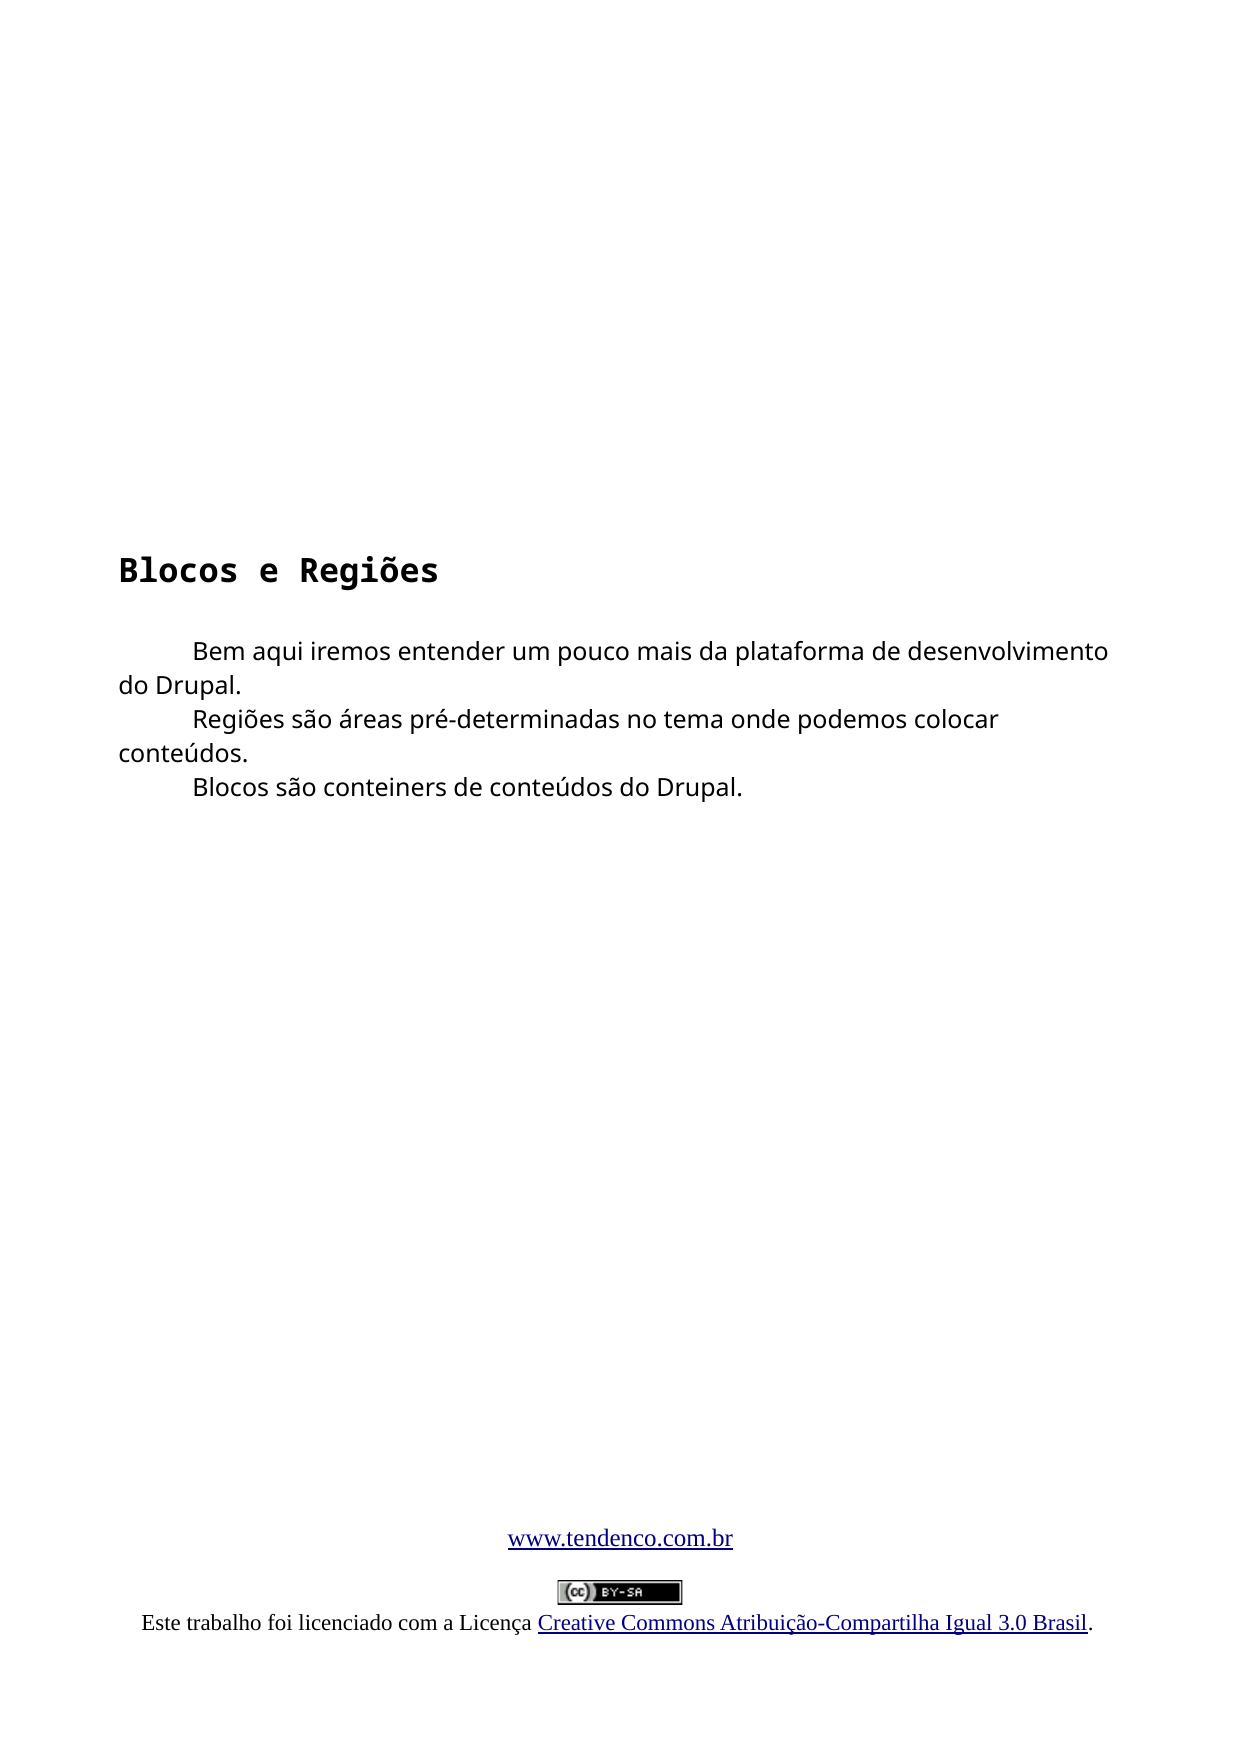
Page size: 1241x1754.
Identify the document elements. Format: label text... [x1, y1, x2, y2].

text Blocos são conteiners de conteúdos do Drupal. [118, 769, 1122, 804]
text Bem aqui iremos entender um pouco mais da plataforma de desenvolvimento do Drupal. [118, 633, 1122, 701]
picture [557, 1580, 683, 1605]
text Regiões são áreas pré-determinadas no tema onde podemos colocar conteúdos. [118, 701, 1122, 769]
subtitle Blocos e Regiões [118, 546, 1122, 592]
